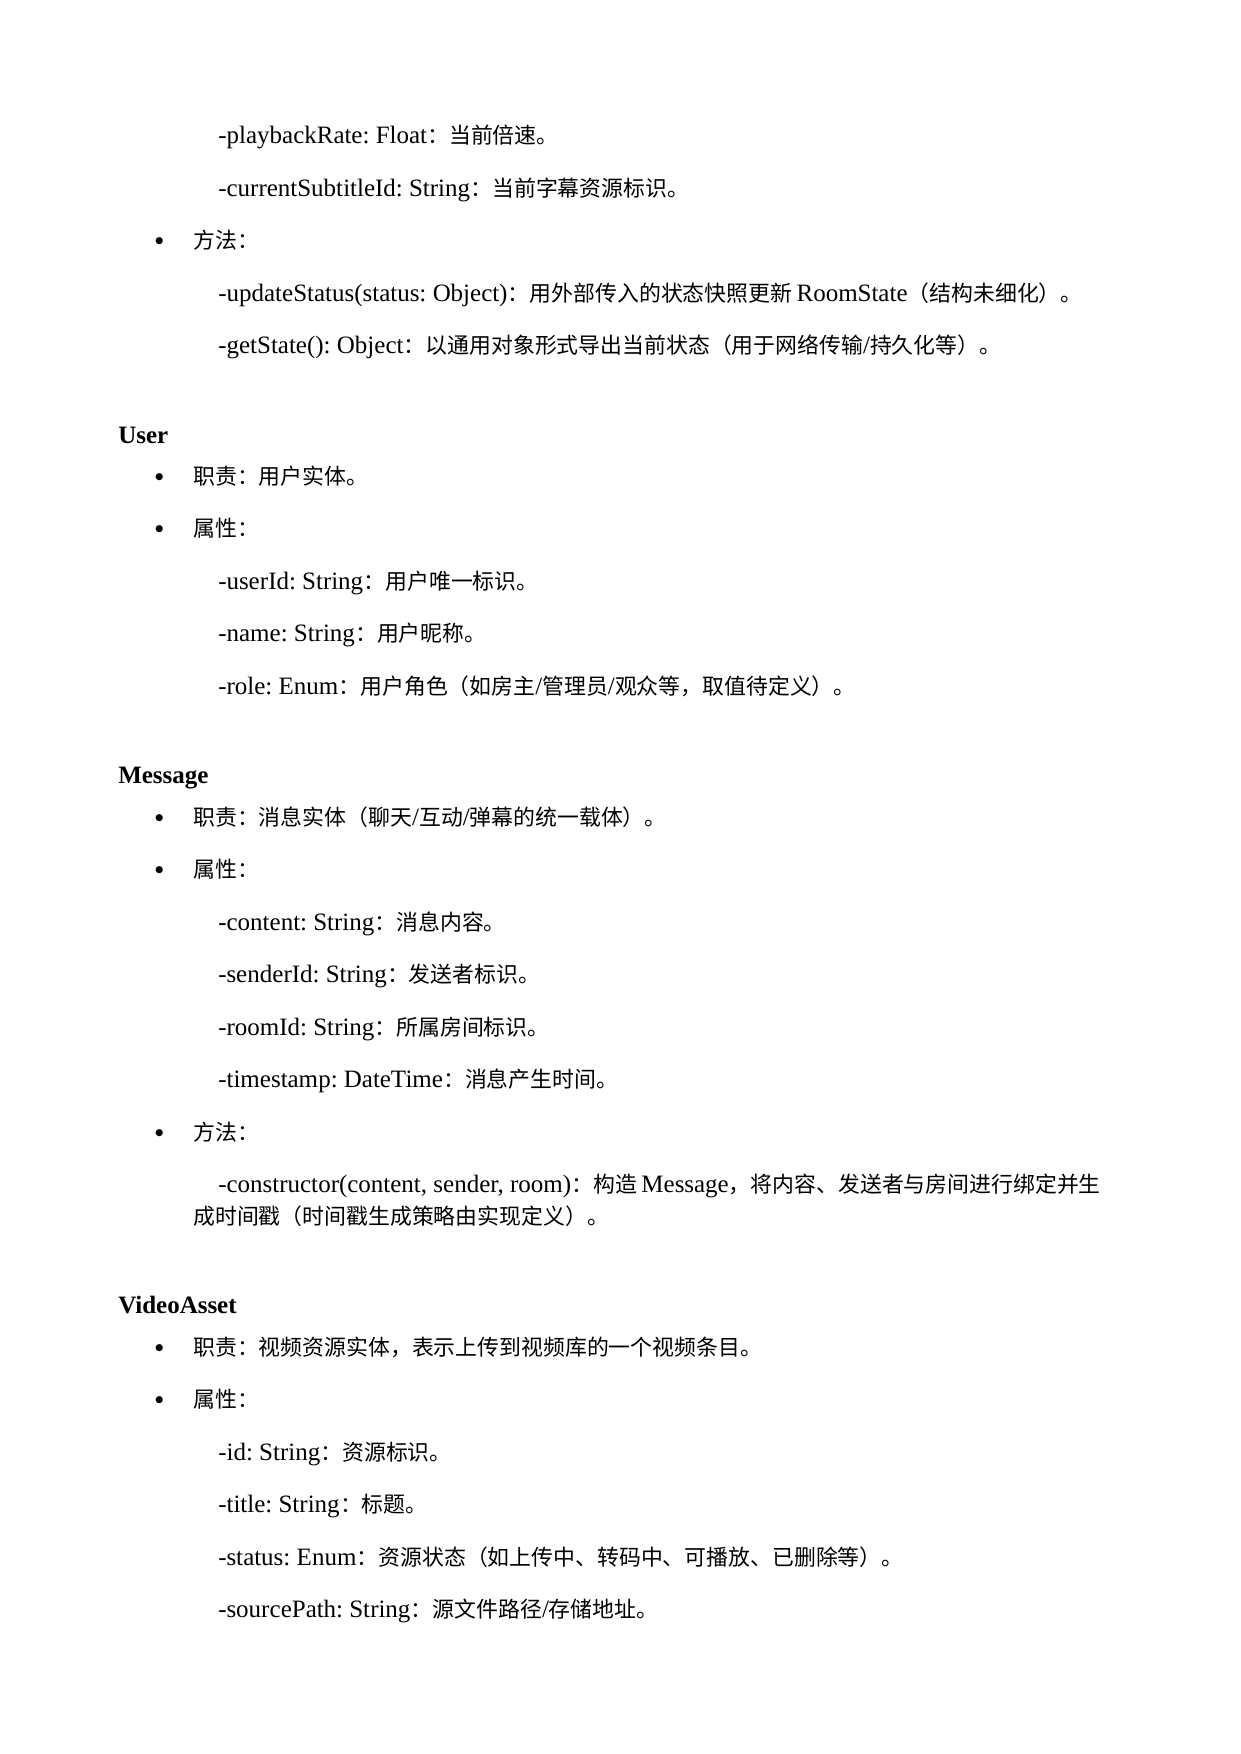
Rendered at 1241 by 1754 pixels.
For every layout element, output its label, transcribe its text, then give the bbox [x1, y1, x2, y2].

text -roomId: String：所属房间标识。 [193, 1010, 1122, 1041]
text -content: String：消息内容。 [193, 905, 1122, 936]
text -name: String：用户昵称。 [193, 616, 1122, 648]
text VideoAsset [118, 1291, 1122, 1319]
list 职责：视频资源实体，表示上传到视频库的一个视频条目。 [156, 1330, 1122, 1361]
text -id: String：资源标识。 [193, 1435, 1122, 1466]
text -status: Enum：资源状态（如上传中、转码中、可播放、已删除等）。 [193, 1540, 1122, 1571]
text -getState(): Object：以通用对象形式导出当前状态（用于网络传输/持久化等）。 [193, 328, 1122, 360]
text User [118, 420, 1122, 448]
list 属性： [156, 852, 1122, 884]
text -senderId: String：发送者标识。 [193, 957, 1122, 989]
text -title: String：标题。 [193, 1487, 1122, 1519]
text -playbackRate: Float：当前倍速。 [193, 118, 1122, 150]
list 属性： [156, 1382, 1122, 1414]
list 方法： [156, 223, 1122, 255]
text -currentSubtitleId: String：当前字幕资源标识。 [193, 171, 1122, 202]
list 职责：消息实体（聊天/互动/弹幕的统一载体）。 [156, 800, 1122, 831]
text -userId: String：用户唯一标识。 [193, 564, 1122, 596]
text -sourcePath: String：源文件路径/存储地址。 [193, 1592, 1122, 1624]
text Message [118, 761, 1122, 789]
list 属性： [156, 511, 1122, 543]
text -role: Enum：用户角色（如房主/管理员/观众等，取值待定义）。 [193, 669, 1122, 701]
text -timestamp: DateTime：消息产生时间。 [193, 1062, 1122, 1094]
text -constructor(content, sender, room)：构造Message，将内容、发送者与房间进行绑定并生成时间戳（时间戳生成策略由实现定义）。 [193, 1167, 1122, 1231]
list 职责：用户实体。 [156, 459, 1122, 491]
list 方法： [156, 1115, 1122, 1146]
text -updateStatus(status: Object)：用外部传入的状态快照更新RoomState（结构未细化）。 [193, 276, 1122, 307]
